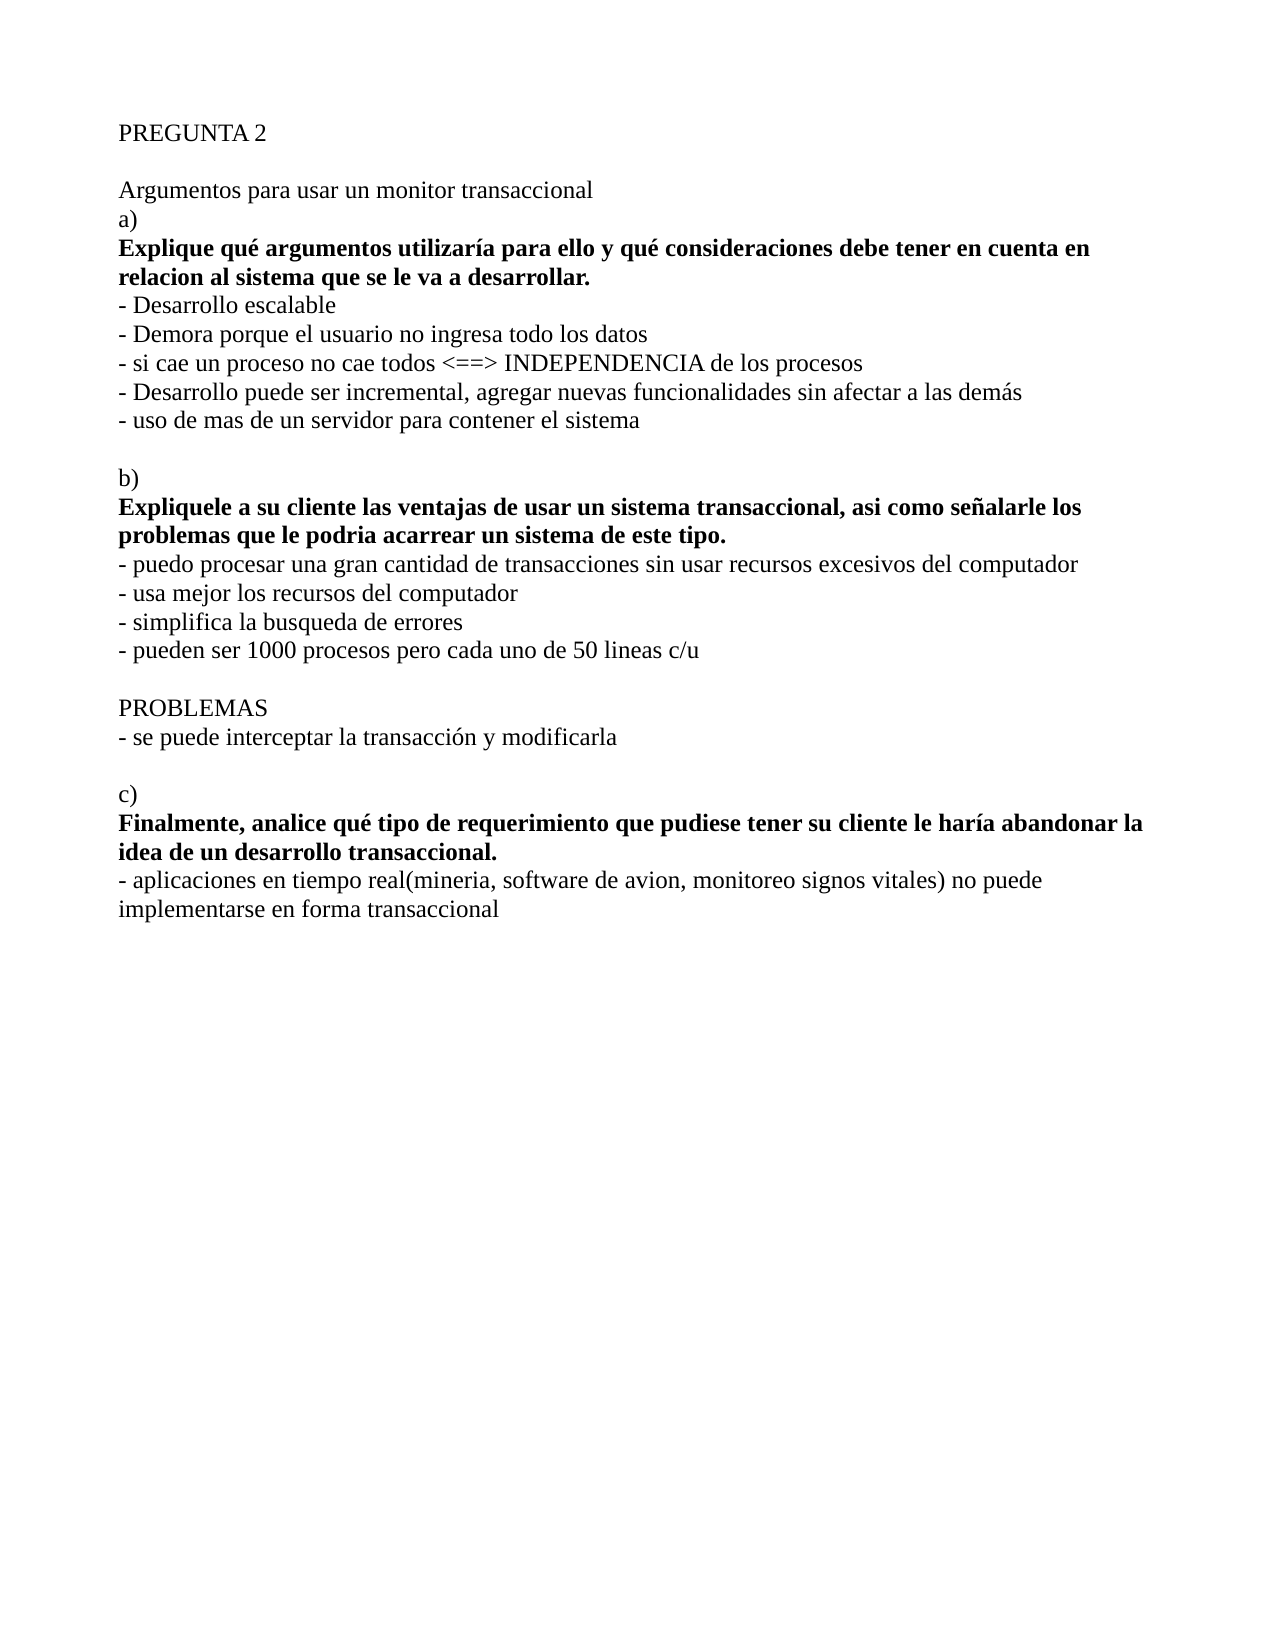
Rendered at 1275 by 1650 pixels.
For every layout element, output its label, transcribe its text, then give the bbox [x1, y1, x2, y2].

text - pueden ser 1000 procesos pero cada uno de 50 lineas c/u [118, 636, 1157, 664]
text - simplifica la busqueda de errores [118, 607, 1157, 636]
text idea de un desarrollo transaccional. [118, 837, 1157, 866]
text b) [118, 463, 1157, 492]
text Argumentos para usar un monitor transaccional [118, 176, 1157, 204]
text - puedo procesar una gran cantidad de transacciones sin usar recursos excesivos del computador [118, 549, 1157, 578]
text Expliquele a su cliente las ventajas de usar un sistema transaccional, asi como señalarle los [118, 492, 1157, 521]
text - Demora porque el usuario no ingresa todo los datos [118, 319, 1157, 348]
text relacion al sistema que se le va a desarrollar. [118, 262, 1157, 291]
text Finalmente, analice qué tipo de requerimiento que pudiese tener su cliente le haría abandonar la [118, 808, 1157, 837]
text - aplicaciones en tiempo real(mineria, software de avion, monitoreo signos vitales) no puede implementarse en forma transaccional [118, 866, 1157, 923]
text PROBLEMAS [118, 693, 1157, 722]
text a) [118, 204, 1157, 233]
text - se puede interceptar la transacción y modificarla [118, 722, 1157, 751]
text - Desarrollo puede ser incremental, agregar nuevas funcionalidades sin afectar a las demás [118, 377, 1157, 406]
text Explique qué argumentos utilizaría para ello y qué consideraciones debe tener en cuenta en [118, 233, 1157, 262]
text PREGUNTA 2 [118, 118, 1157, 147]
text - usa mejor los recursos del computador [118, 578, 1157, 607]
text - uso de mas de un servidor para contener el sistema [118, 406, 1157, 434]
text problemas que le podria acarrear un sistema de este tipo. [118, 521, 1157, 549]
text - si cae un proceso no cae todos <==> INDEPENDENCIA de los procesos [118, 348, 1157, 377]
text - Desarrollo escalable [118, 291, 1157, 319]
text c) [118, 779, 1157, 808]
